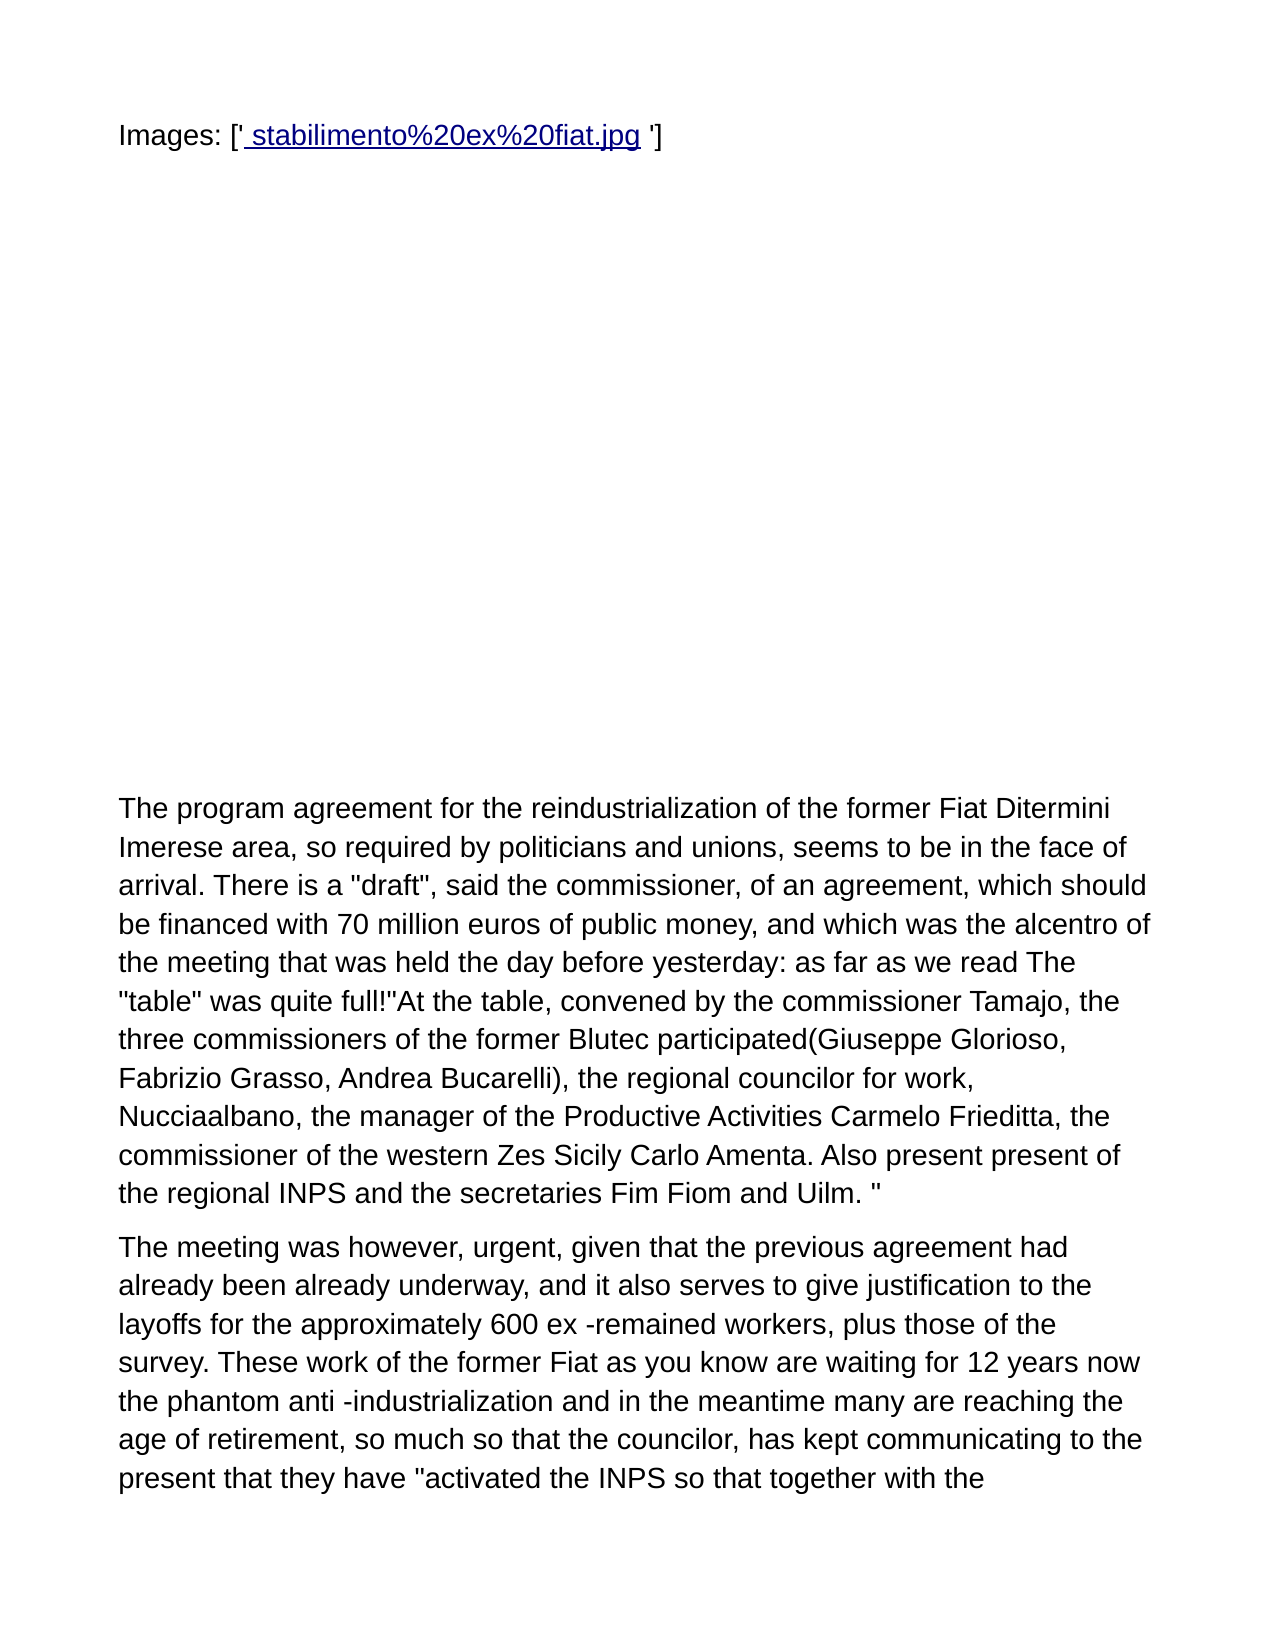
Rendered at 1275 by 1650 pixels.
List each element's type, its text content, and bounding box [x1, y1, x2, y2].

text The meeting was however, urgent, given that the previous agreement had already been already underway, and it also serves to give justification to the layoffs for the approximately 600 ex -remained workers, plus those of the survey. These work of the former Fiat as you know are waiting for 12 years now the phantom anti -industrialization and in the meantime many are reaching the age of retirement, so much so that the councilor, has kept communicating to the present that they have "activated the INPS so that together with the [118, 1229, 1157, 1494]
text Images: [' stabilimento%20ex%20fiat.jpg '] [118, 118, 1157, 152]
text The program agreement for the reindustrialization of the former Fiat Ditermini Imerese area, so required by politicians and unions, seems to be in the face of arrival. There is a "draft", said the commissioner, of an agreement, which should be financed with 70 million euros of public money, and which was the alcentro of the meeting that was held the day before yesterday: as far as we read The "table" was quite full!"At the table, convened by the commissioner Tamajo, the three commissioners of the former Blutec participated(Giuseppe Glorioso, Fabrizio Grasso, Andrea Bucarelli), the regional councilor for work, Nucciaalbano, the manager of the Productive Activities Carmelo Frieditta, the commissioner of the western Zes Sicily Carlo Amenta. Also present present of the regional INPS and the secretaries Fim Fiom and Uilm. " [118, 171, 1157, 1210]
